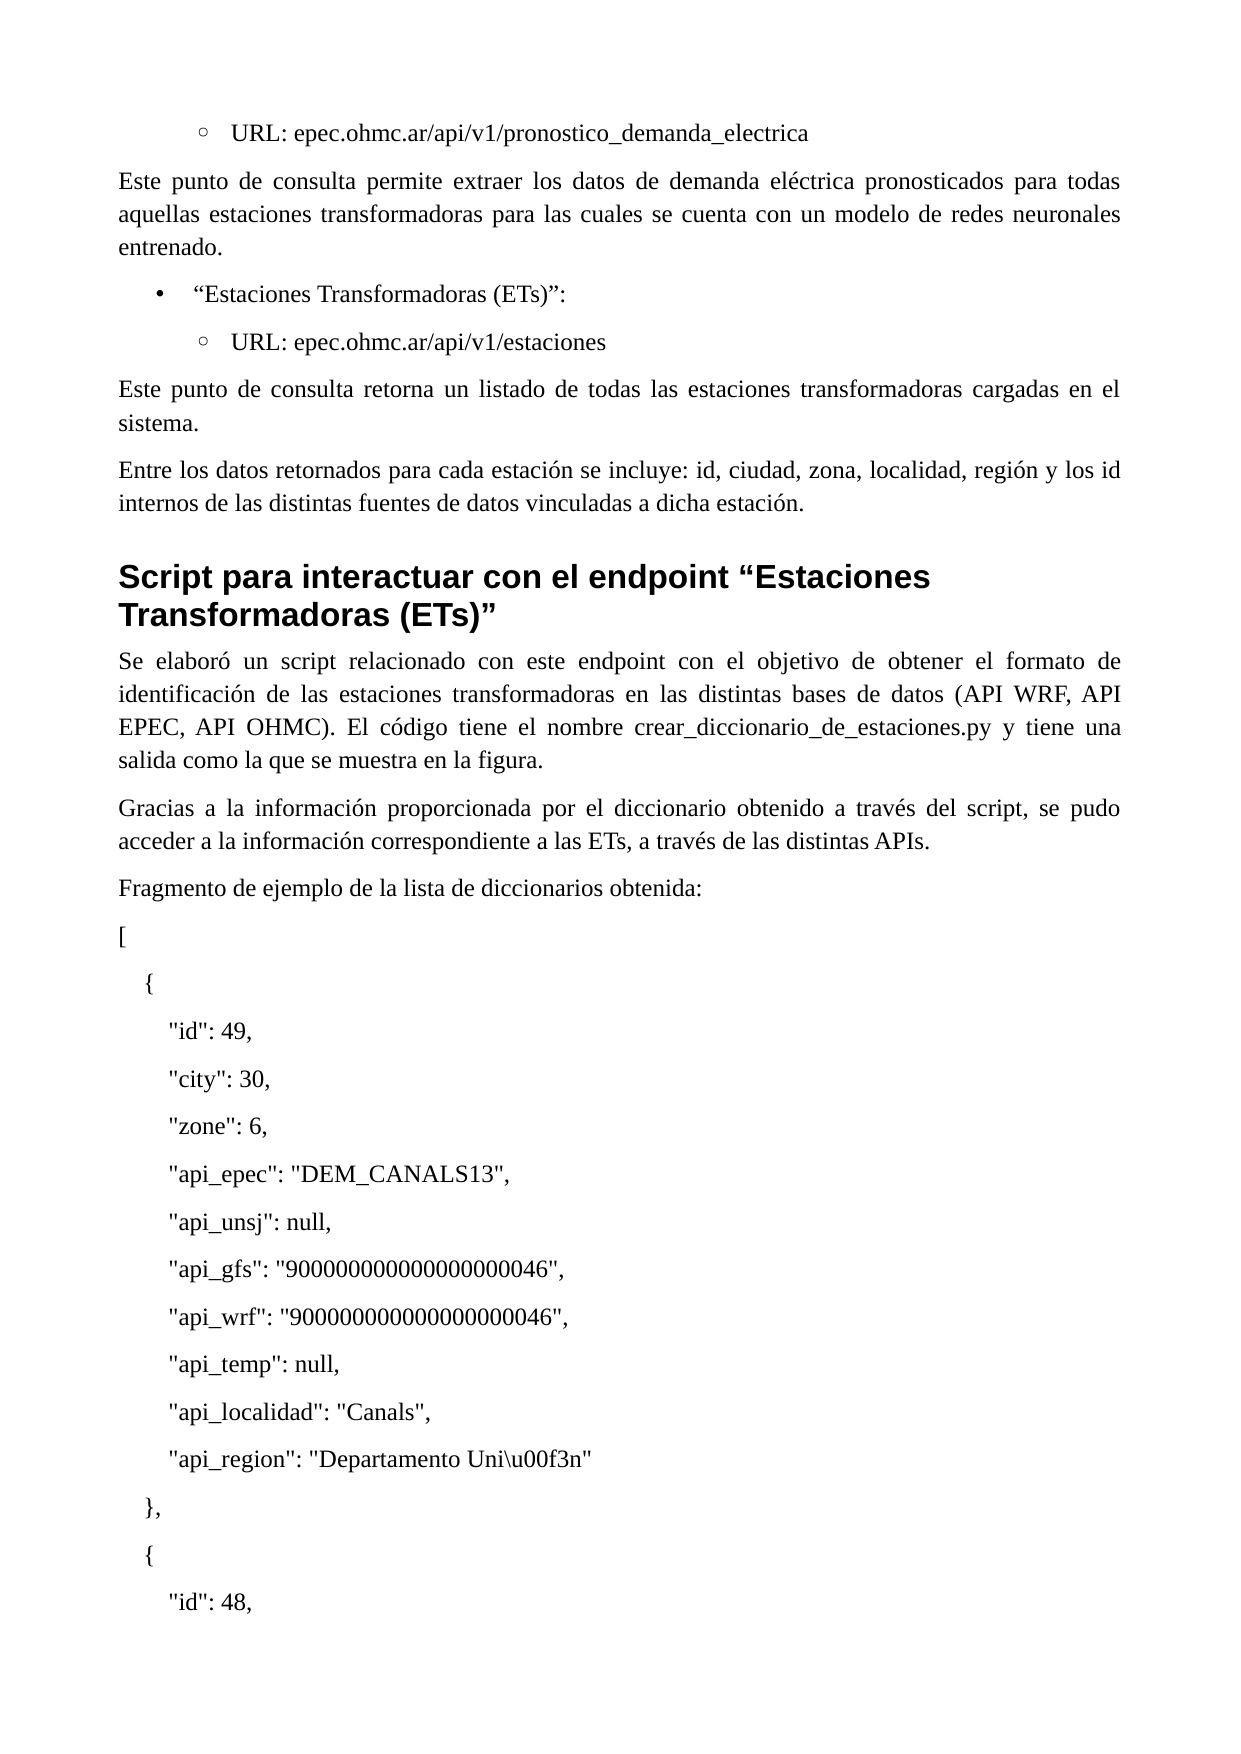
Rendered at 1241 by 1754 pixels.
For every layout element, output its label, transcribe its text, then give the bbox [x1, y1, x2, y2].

text "api_region": "Departamento Uni\u00f3n" [118, 1444, 1122, 1473]
text "api_localidad": "Canals", [118, 1397, 1122, 1426]
text "city": 30, [118, 1064, 1122, 1092]
text Este punto de consulta retorna un listado de todas las estaciones transformadoras cargadas en el sistema. [118, 374, 1122, 436]
text "api_wrf": "900000000000000000046", [118, 1302, 1122, 1331]
text { [118, 968, 1122, 997]
text { [118, 1540, 1122, 1568]
text "api_epec": "DEM_CANALS13", [118, 1159, 1122, 1188]
text "zone": 6, [118, 1111, 1122, 1140]
text "api_unsj": null, [118, 1207, 1122, 1235]
subtitle Script para interactuar con el endpoint “Estaciones Transformadoras (ETs)” [118, 557, 1122, 633]
text "id": 48, [118, 1587, 1122, 1616]
text }, [118, 1492, 1122, 1521]
text Gracias a la información proporcionada por el diccionario obtenido a través del script, se pudo acceder a la información correspondiente a las ETs, a través de las distintas APIs. [118, 793, 1122, 854]
text Se elaboró un script relacionado con este endpoint con el objetivo de obtener el formato de identificación de las estaciones transformadoras en las distintas bases de datos (API WRF, API EPEC, API OHMC). El código tiene el nombre crear_diccionario_de_estaciones.py y tiene una salida como la que se muestra en la figura. [118, 646, 1122, 774]
text Entre los datos retornados para cada estación se incluye: id, ciudad, zona, localidad, región y los id internos de las distintas fuentes de datos vinculadas a dicha estación. [118, 455, 1122, 517]
list URL: epec.ohmc.ar/api/v1/estaciones [193, 327, 1122, 356]
text "api_gfs": "900000000000000000046", [118, 1254, 1122, 1283]
text Fragmento de ejemplo de la lista de diccionarios obtenida: [118, 873, 1122, 902]
text "api_temp": null, [118, 1349, 1122, 1378]
list “Estaciones Transformadoras (ETs)”: [156, 279, 1122, 308]
text "id": 49, [118, 1016, 1122, 1045]
text Este punto de consulta permite extraer los datos de demanda eléctrica pronosticados para todas aquellas estaciones transformadoras para las cuales se cuenta con un modelo de redes neuronales entrenado. [118, 166, 1122, 261]
text [ [118, 921, 1122, 950]
list URL: epec.ohmc.ar/api/v1/pronostico_demanda_electrica [193, 118, 1122, 147]
